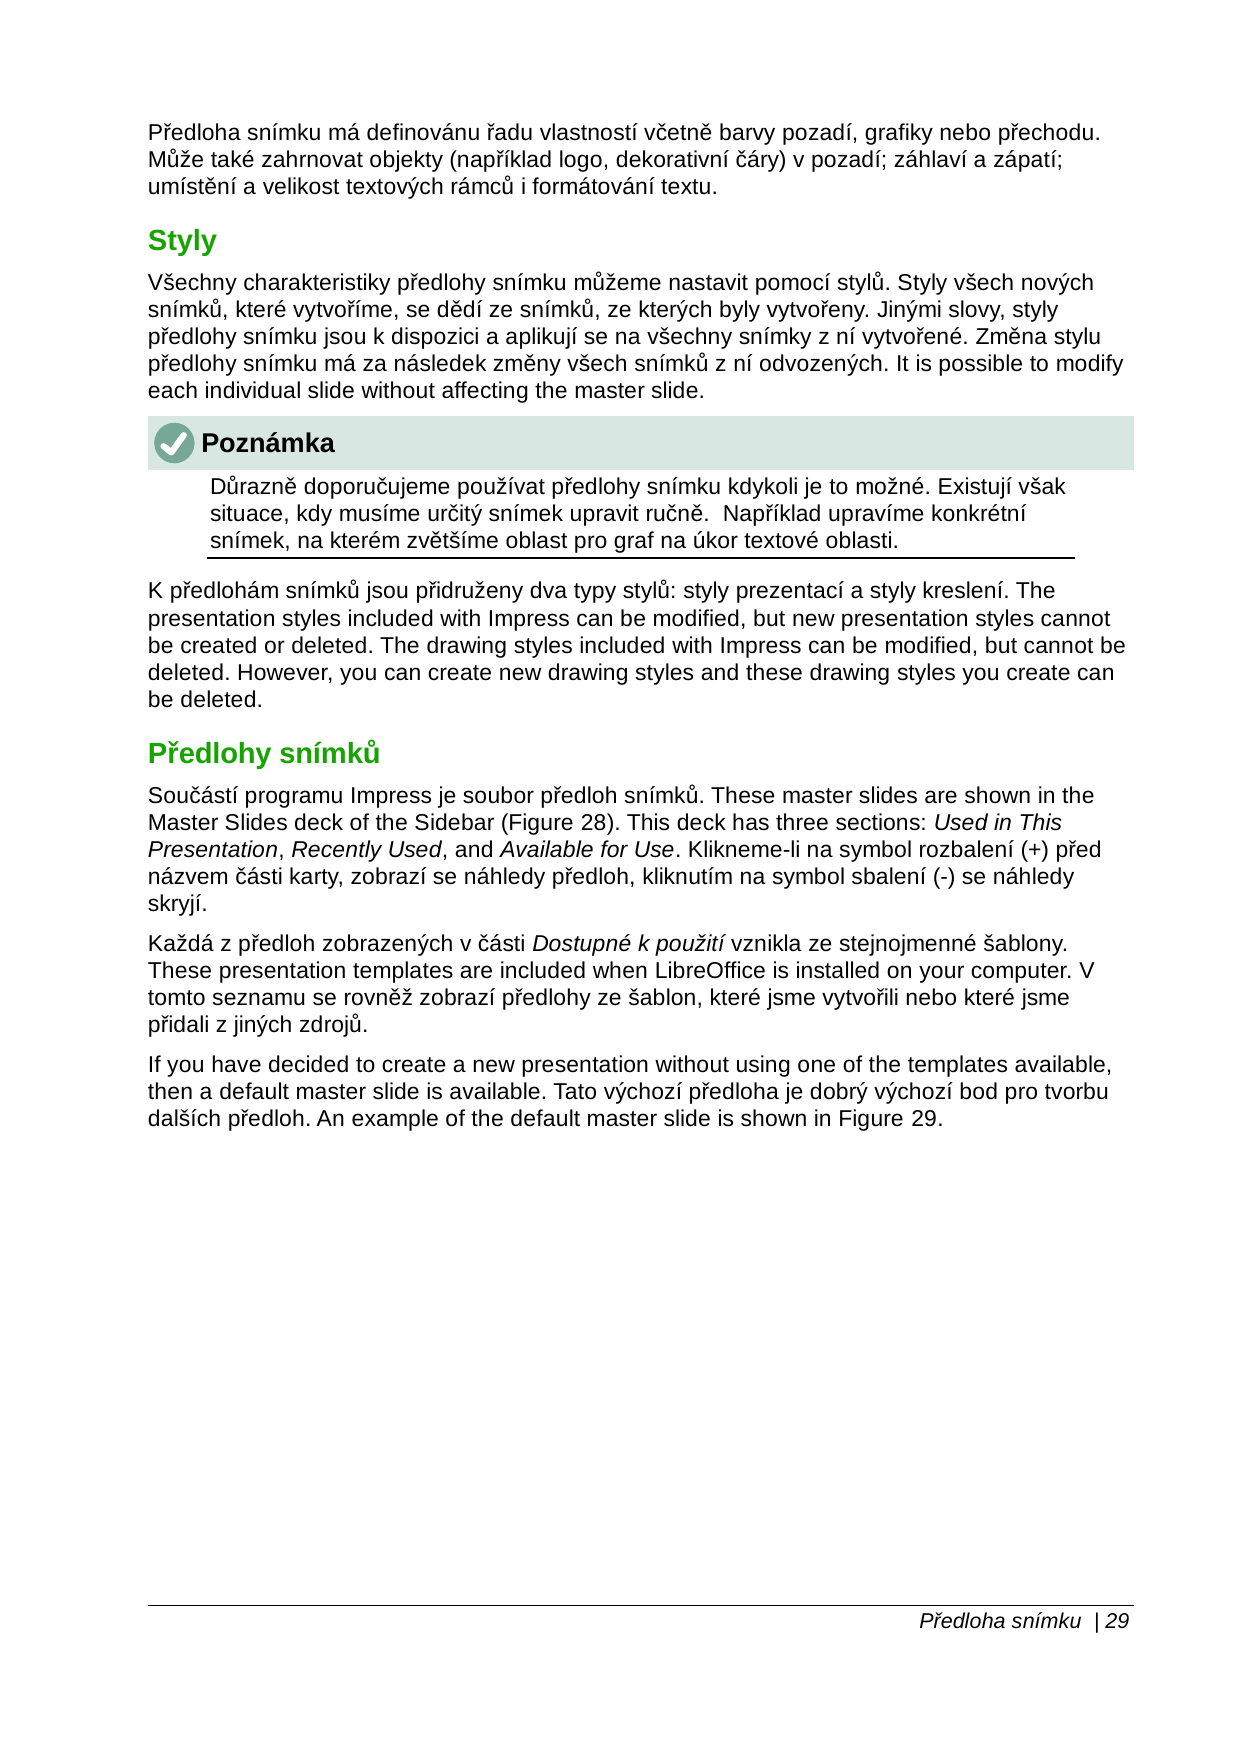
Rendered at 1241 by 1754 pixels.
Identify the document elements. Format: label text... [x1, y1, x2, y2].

text Součástí programu Impress je soubor předloh snímků. These master slides are shown in the Master Slides deck of the Sidebar (Figure 28). This deck has three sections: Used in This Presentation, Recently Used, and Available for Use. Klikneme-li na symbol rozbalení (+) před názvem části karty, zobrazí se náhledy předloh, kliknutím na symbol sbalení (-) se náhledy skryjí. [148, 781, 1134, 917]
text Každá z předloh zobrazených v části Dostupné k použití vznikla ze stejnojmenné šablony. These presentation templates are included when LibreOffice is installed on your computer. V tomto seznamu se rovněž zobrazí předlohy ze šablon, které jsme vytvořili nebo které jsme přidali z jiných zdrojů. [148, 929, 1134, 1037]
text Předloha snímku má definovánu řadu vlastností včetně barvy pozadí, grafiky nebo přechodu. Může také zahrnovat objekty (například logo, dekorativní čáry) v pozadí; záhlaví a zápatí; umístění a velikost textových rámců i formátování textu. [148, 118, 1134, 199]
subtitle Předlohy snímků [148, 736, 1134, 769]
subtitle Poznámka [148, 416, 1134, 470]
text K předlohám snímků jsou přidruženy dva typy stylů: styly prezentací a styly kreslení. The presentation styles included with Impress can be modified, but new presentation styles cannot be created or deleted. The drawing styles included with Impress can be modified, but cannot be deleted. However, you can create new drawing styles and these drawing styles you create can be deleted. [148, 577, 1134, 712]
text Všechny charakteristiky předlohy snímku můžeme nastavit pomocí stylů. Styly všech nových snímků, které vytvoříme, se dědí ze snímků, ze kterých byly vytvořeny. Jinými slovy, styly předlohy snímku jsou k dispozici a aplikují se na všechny snímky z ní vytvořené. Změna stylu předlohy snímku má za následek změny všech snímků z ní odvozených. It is possible to modify each individual slide without affecting the master slide. [148, 268, 1134, 404]
text Důrazně doporučujeme používat předlohy snímku kdykoli je to možné. Existují však situace, kdy musíme určitý snímek upravit ručně. Například upravíme konkrétní snímek, na kterém zvětšíme oblast pro graf na úkor textové oblasti. [207, 470, 1075, 557]
subtitle Styly [148, 223, 1134, 257]
text If you have decided to create a new presentation without using one of the templates available, then a default master slide is available. Tato výchozí předloha je dobrý výchozí bod pro tvorbu dalších předloh. An example of the default master slide is shown in Figure 29. [148, 1050, 1134, 1131]
